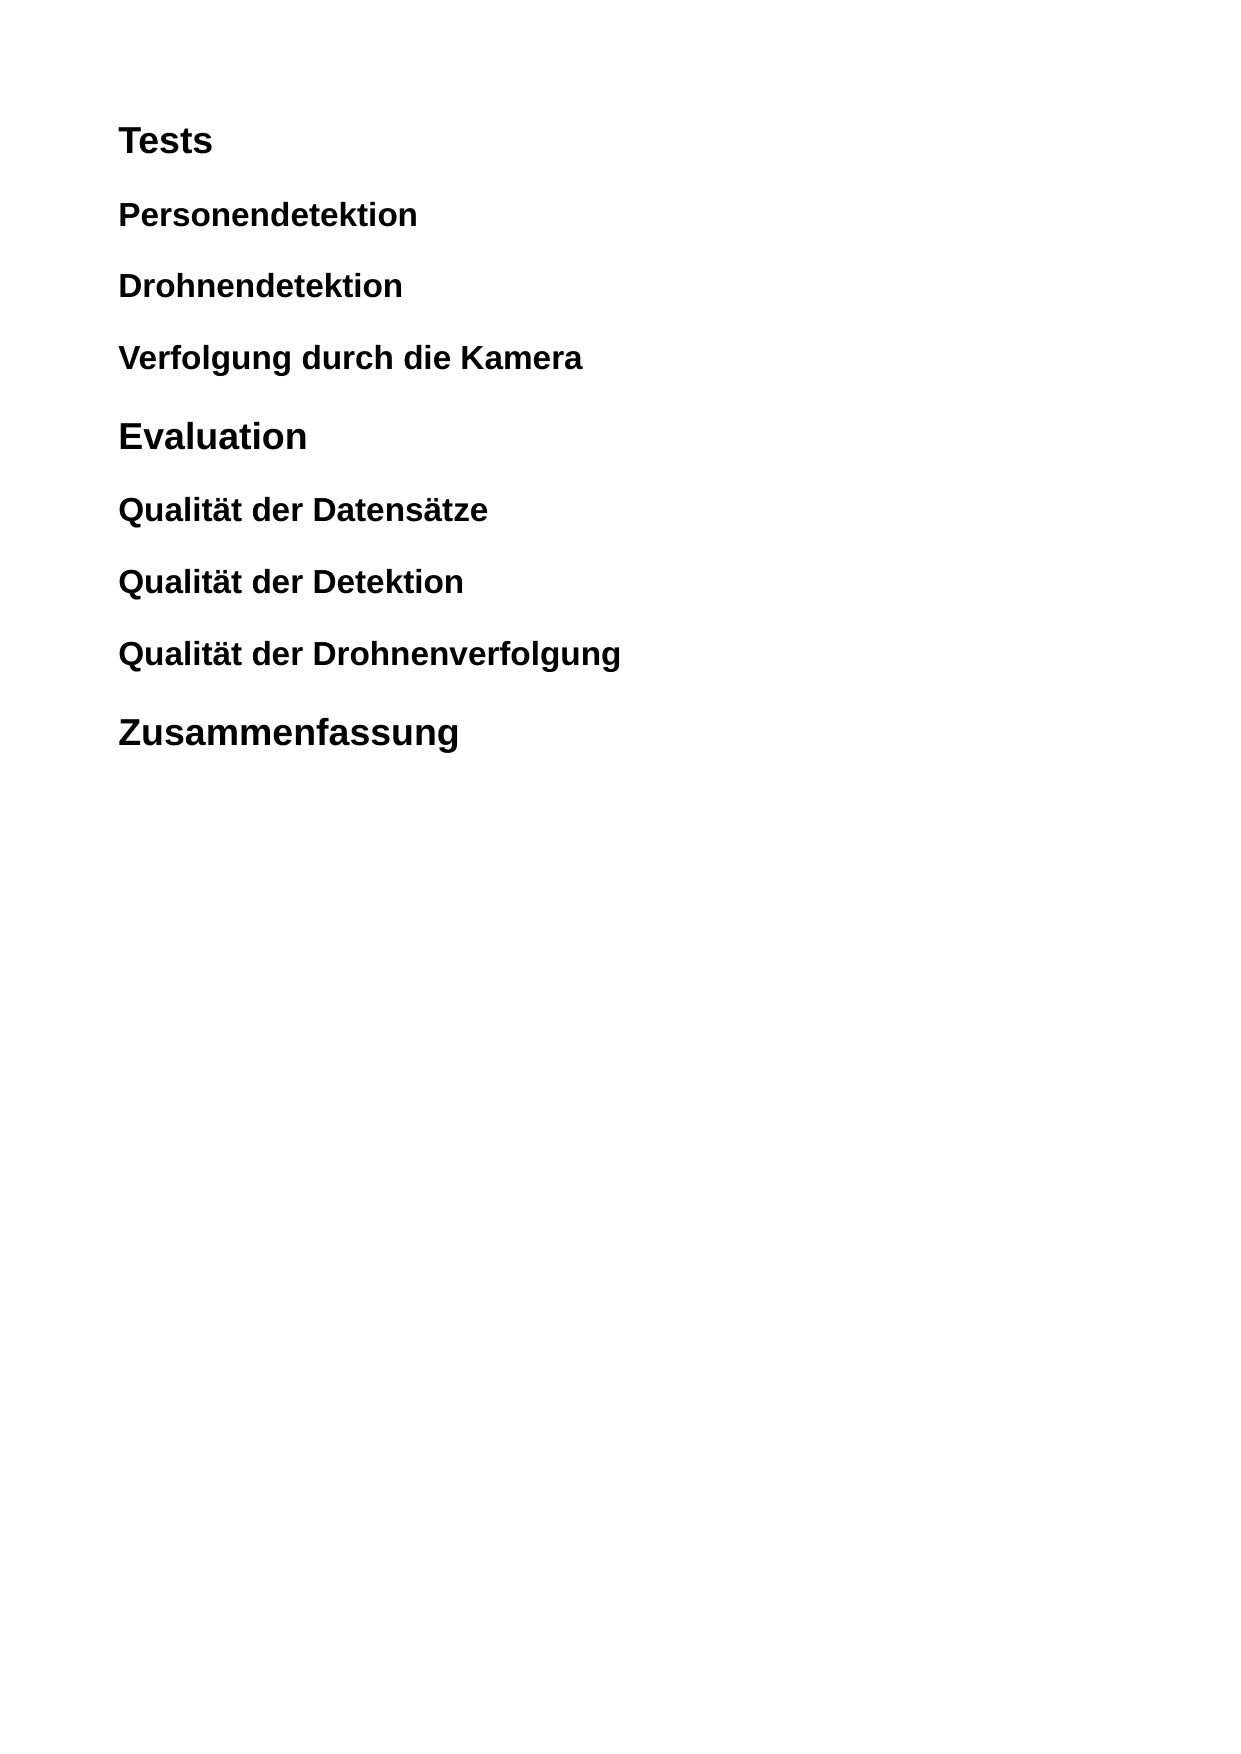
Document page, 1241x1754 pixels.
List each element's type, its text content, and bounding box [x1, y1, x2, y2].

subtitle Qualität der Drohnenverfolgung [118, 634, 1122, 672]
subtitle Drohnendetektion [118, 266, 1122, 305]
subtitle Zusammenfassung [118, 710, 1122, 753]
subtitle Tests [118, 118, 1122, 161]
subtitle Qualität der Datensätze [118, 491, 1122, 529]
subtitle Personendetektion [118, 194, 1122, 233]
subtitle Evaluation [118, 414, 1122, 457]
subtitle Qualität der Detektion [118, 562, 1122, 601]
subtitle Verfolgung durch die Kamera [118, 338, 1122, 377]
